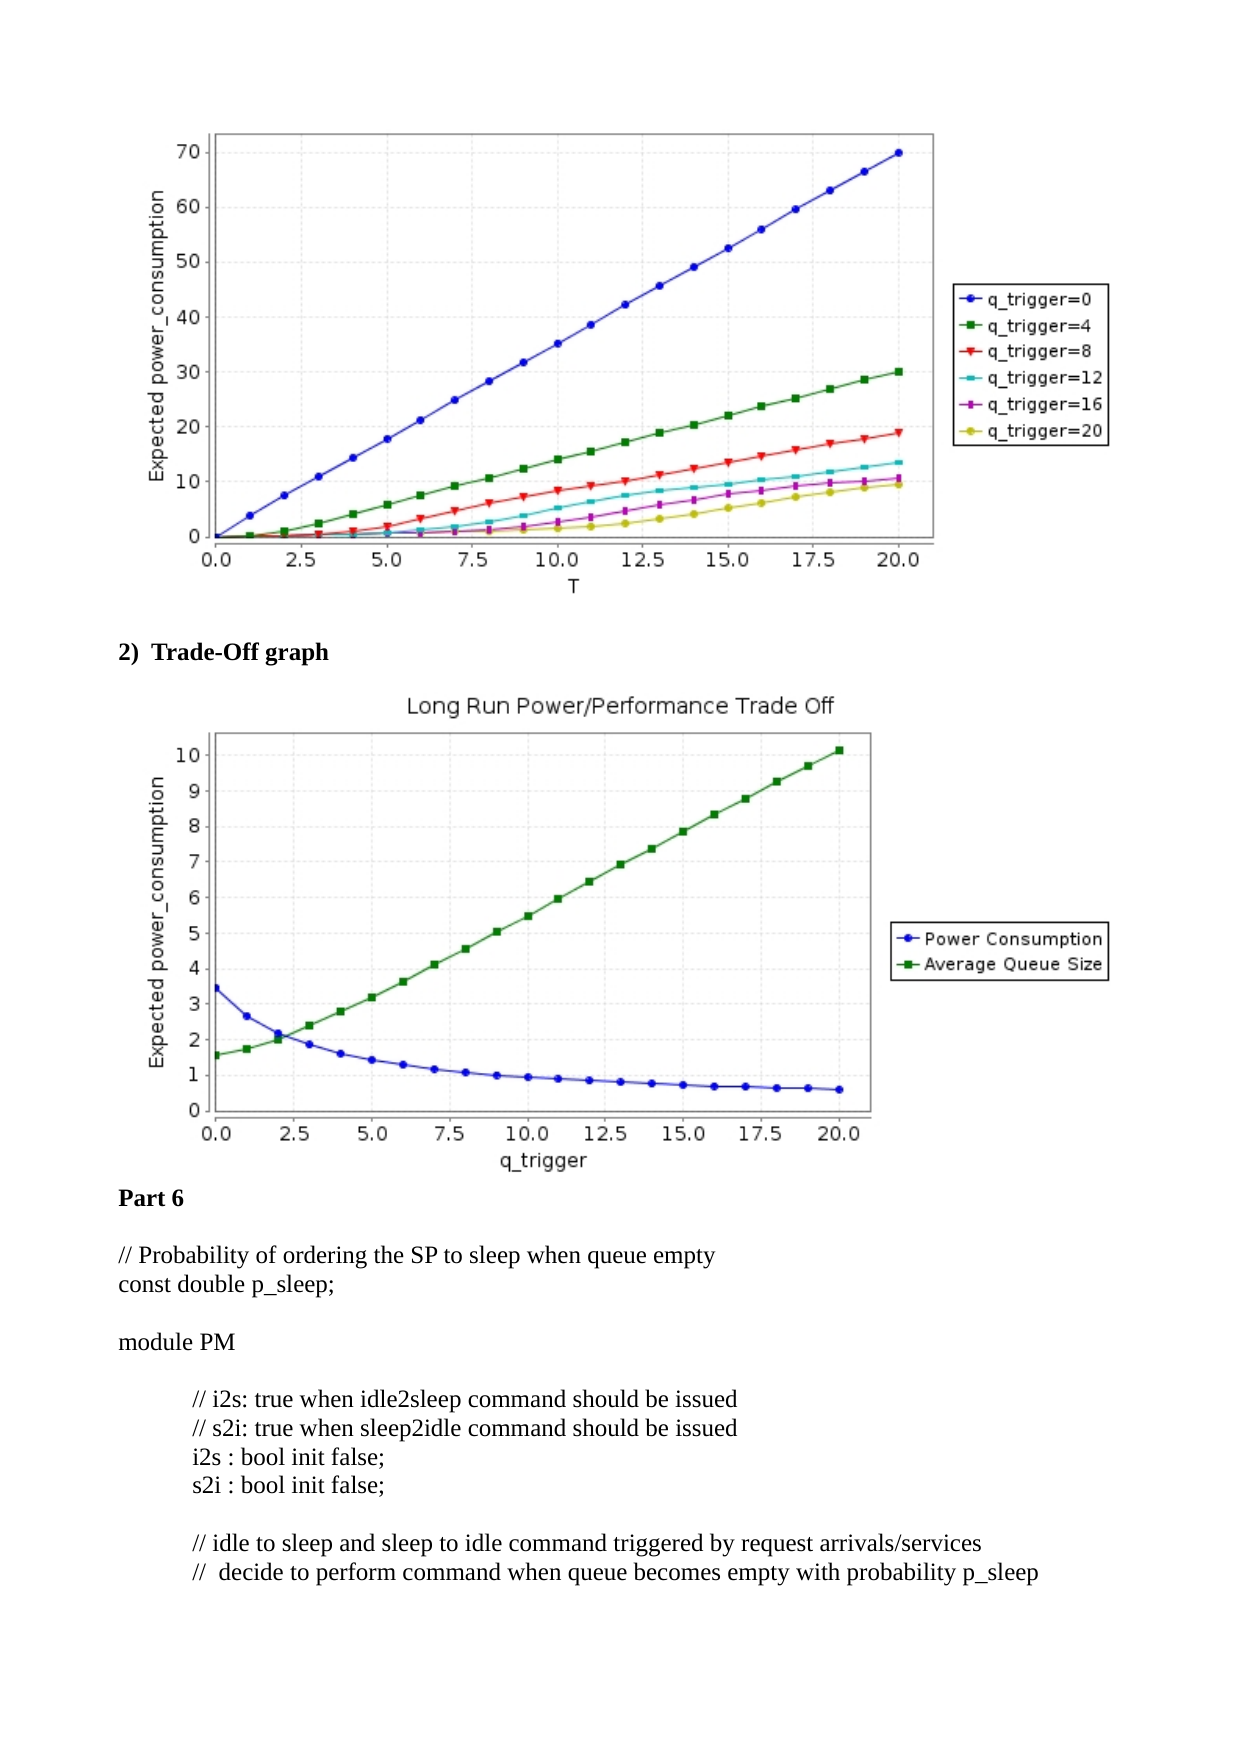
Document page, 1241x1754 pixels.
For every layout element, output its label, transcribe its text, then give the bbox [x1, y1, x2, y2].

picture [129, 692, 1111, 1183]
text module PM [118, 1327, 1122, 1355]
picture [129, 118, 1111, 609]
text const double p_sleep; [118, 1269, 1122, 1298]
text 2) Trade-Off graph [118, 637, 1122, 666]
text s2i : bool init false; [118, 1470, 1122, 1499]
text // i2s: true when idle2sleep command should be issued [118, 1384, 1122, 1413]
text i2s : bool init false; [118, 1442, 1122, 1470]
text // decide to perform command when queue becomes empty with probability p_sleep [118, 1557, 1122, 1585]
text Part 6 [118, 666, 1122, 1212]
text // s2i: true when sleep2idle command should be issued [118, 1413, 1122, 1442]
text // Probability of ordering the SP to sleep when queue empty [118, 1240, 1122, 1269]
text // idle to sleep and sleep to idle command triggered by request arrivals/services [118, 1528, 1122, 1557]
